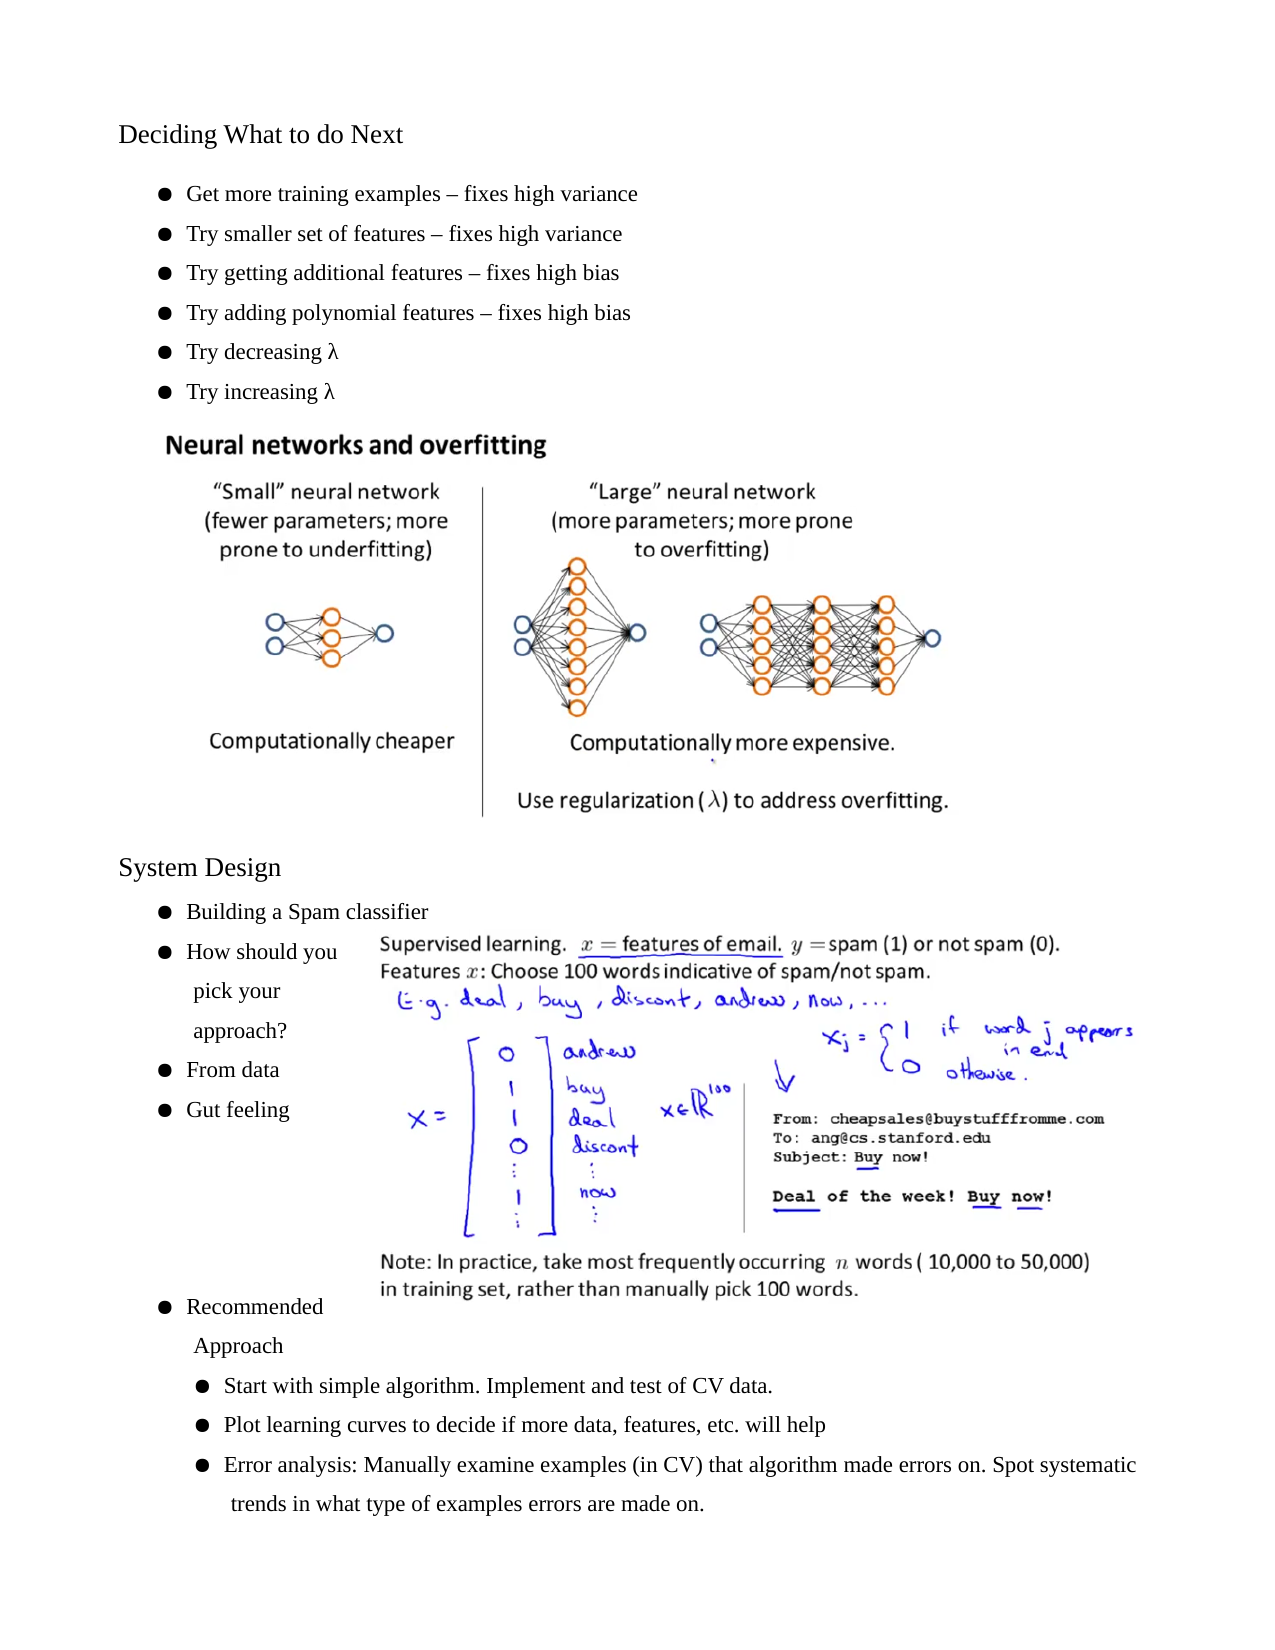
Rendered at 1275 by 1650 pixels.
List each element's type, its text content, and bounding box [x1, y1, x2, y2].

list [1142, 1096, 1157, 1122]
list How should you pick your approach? [156, 938, 371, 1043]
list [1142, 1056, 1157, 1082]
list Gut feeling [156, 1096, 371, 1122]
list Error analysis: Manually examine examples (in CV) that algorithm made errors on. Spot systematic trends in what type of examples errors are made on. [193, 1451, 1157, 1517]
list Plot learning curves to decide if more data, features, etc. will help [193, 1411, 1157, 1438]
list Recommended Approach [156, 1293, 1157, 1359]
list Building a Spam classifier [156, 898, 1157, 924]
list Try smaller set of features – fixes high variance [156, 220, 1157, 246]
text System Design [118, 852, 1157, 883]
list Get more training examples – fixes high variance [156, 180, 1157, 207]
list Start with simple algorithm. Implement and test of CV data. [193, 1372, 1157, 1398]
list [1142, 938, 1157, 1043]
list Try increasing λ [156, 378, 1157, 404]
list Try decreasing λ [156, 338, 1157, 365]
list Try getting additional features – fixes high bias [156, 259, 1157, 286]
text Deciding What to do Next [118, 118, 1157, 149]
list From data [156, 1056, 371, 1082]
picture [141, 417, 969, 833]
picture [371, 929, 1142, 1304]
list Try adding polynomial features – fixes high bias [156, 299, 1157, 325]
